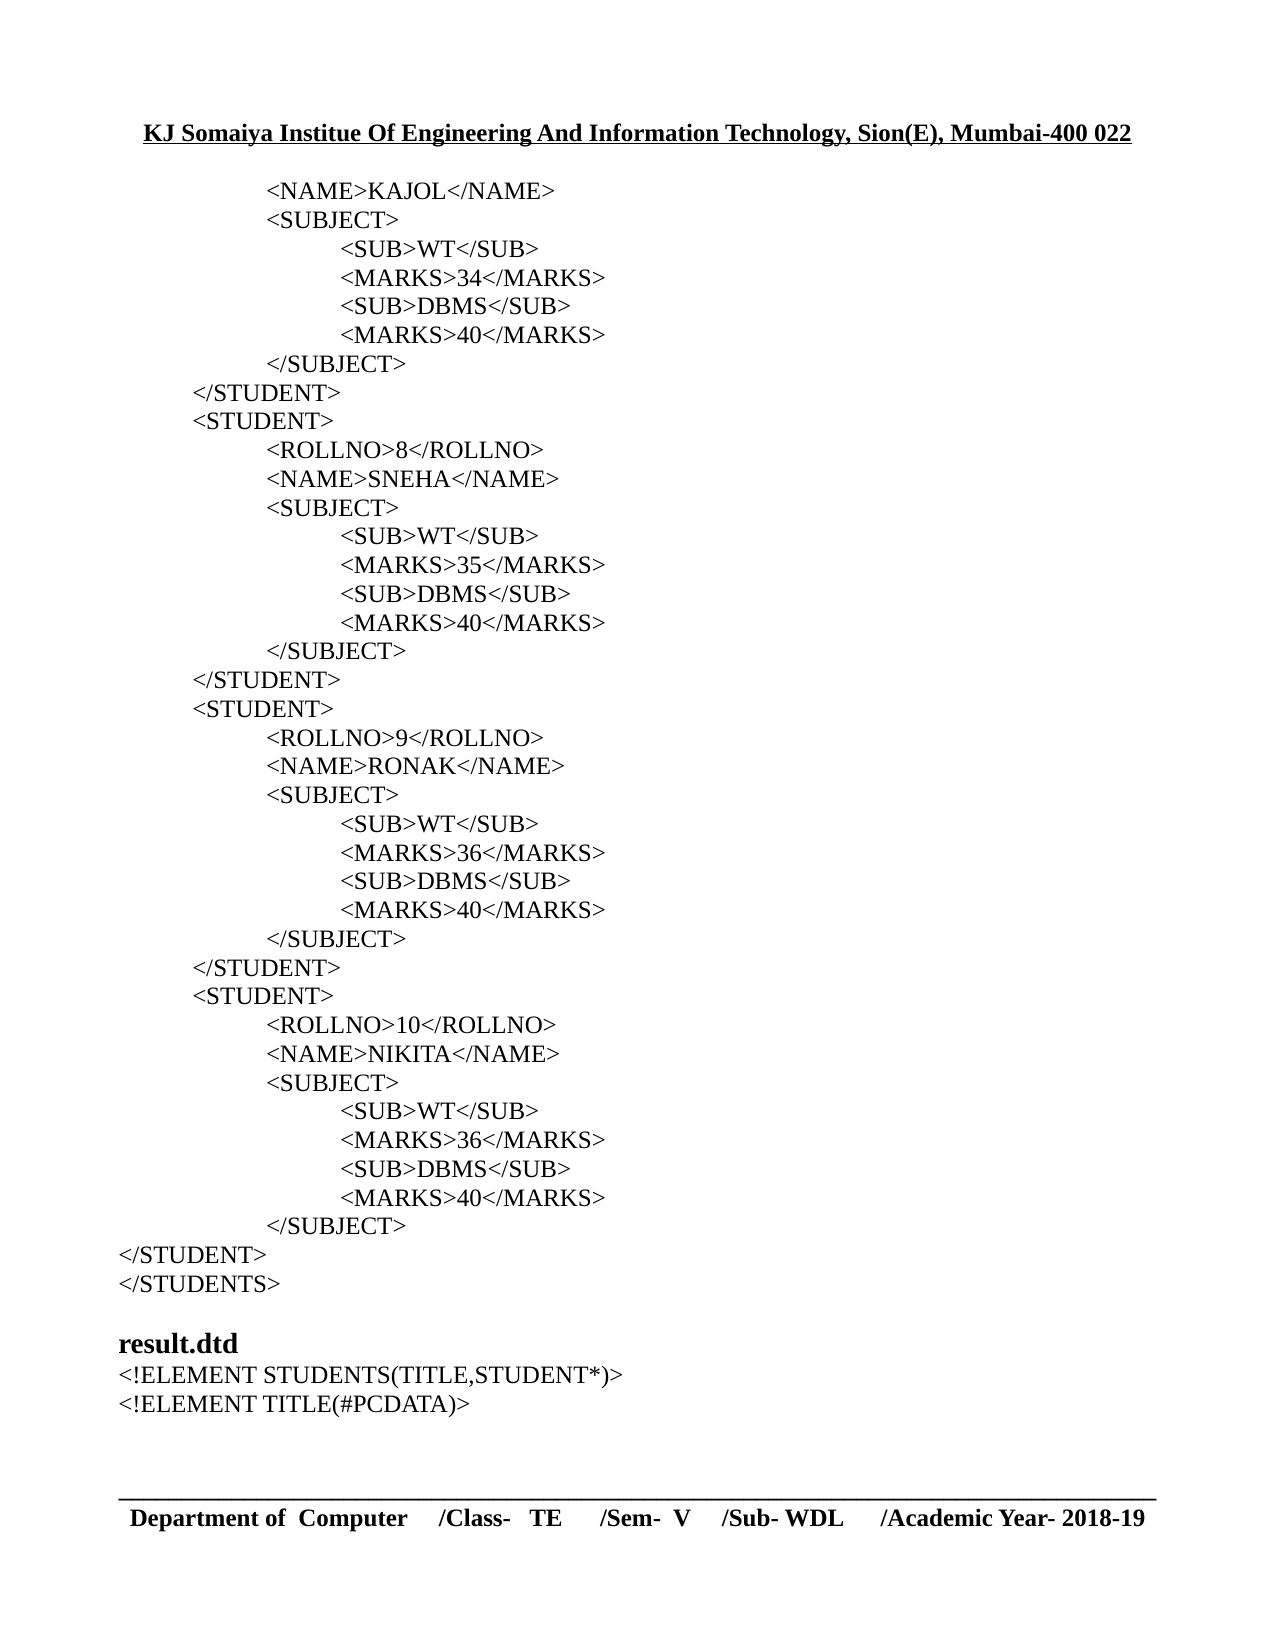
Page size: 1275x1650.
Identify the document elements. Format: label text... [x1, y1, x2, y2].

text <MARKS>36</MARKS> [118, 838, 1157, 866]
text <SUB>WT</SUB> [118, 1096, 1157, 1125]
text </STUDENT> [118, 665, 1157, 694]
text </STUDENT> [118, 378, 1157, 406]
text <SUB>WT</SUB> [118, 809, 1157, 838]
text <SUB>WT</SUB> [118, 234, 1157, 263]
text <NAME>NIKITA</NAME> [118, 1039, 1157, 1068]
text <!ELEMENT TITLE(#PCDATA)> [118, 1389, 1157, 1417]
text <ROLLNO>8</ROLLNO> [118, 435, 1157, 464]
text </SUBJECT> [118, 1211, 1157, 1240]
text </SUBJECT> [118, 349, 1157, 378]
text <SUB>DBMS</SUB> [118, 579, 1157, 608]
text <MARKS>36</MARKS> [118, 1125, 1157, 1154]
text <MARKS>40</MARKS> [118, 320, 1157, 349]
text <MARKS>34</MARKS> [118, 263, 1157, 291]
text result.dtd [118, 1326, 1157, 1360]
text <NAME>SNEHA</NAME> [118, 464, 1157, 493]
text <ROLLNO>9</ROLLNO> [118, 723, 1157, 751]
text <NAME>KAJOL</NAME> [118, 176, 1157, 205]
text <STUDENT> [118, 406, 1157, 435]
text <SUB>DBMS</SUB> [118, 1154, 1157, 1183]
text <STUDENT> [118, 981, 1157, 1010]
text <SUBJECT> [118, 780, 1157, 809]
text <SUBJECT> [118, 205, 1157, 234]
text </STUDENT> [118, 1240, 1157, 1269]
text <MARKS>35</MARKS> [118, 550, 1157, 579]
text <NAME>RONAK</NAME> [118, 751, 1157, 780]
text <STUDENT> [118, 694, 1157, 723]
text </SUBJECT> [118, 924, 1157, 953]
text <!ELEMENT STUDENTS(TITLE,STUDENT*)> [118, 1360, 1157, 1389]
text </SUBJECT> [118, 636, 1157, 665]
text </STUDENTS> [118, 1269, 1157, 1298]
text <ROLLNO>10</ROLLNO> [118, 1010, 1157, 1039]
text <SUBJECT> [118, 493, 1157, 521]
text <MARKS>40</MARKS> [118, 1183, 1157, 1211]
text <SUB>DBMS</SUB> [118, 291, 1157, 320]
text <SUB>DBMS</SUB> [118, 866, 1157, 895]
text <SUBJECT> [118, 1068, 1157, 1096]
text <SUB>WT</SUB> [118, 521, 1157, 550]
text </STUDENT> [118, 953, 1157, 981]
text <MARKS>40</MARKS> [118, 895, 1157, 924]
text <MARKS>40</MARKS> [118, 608, 1157, 636]
